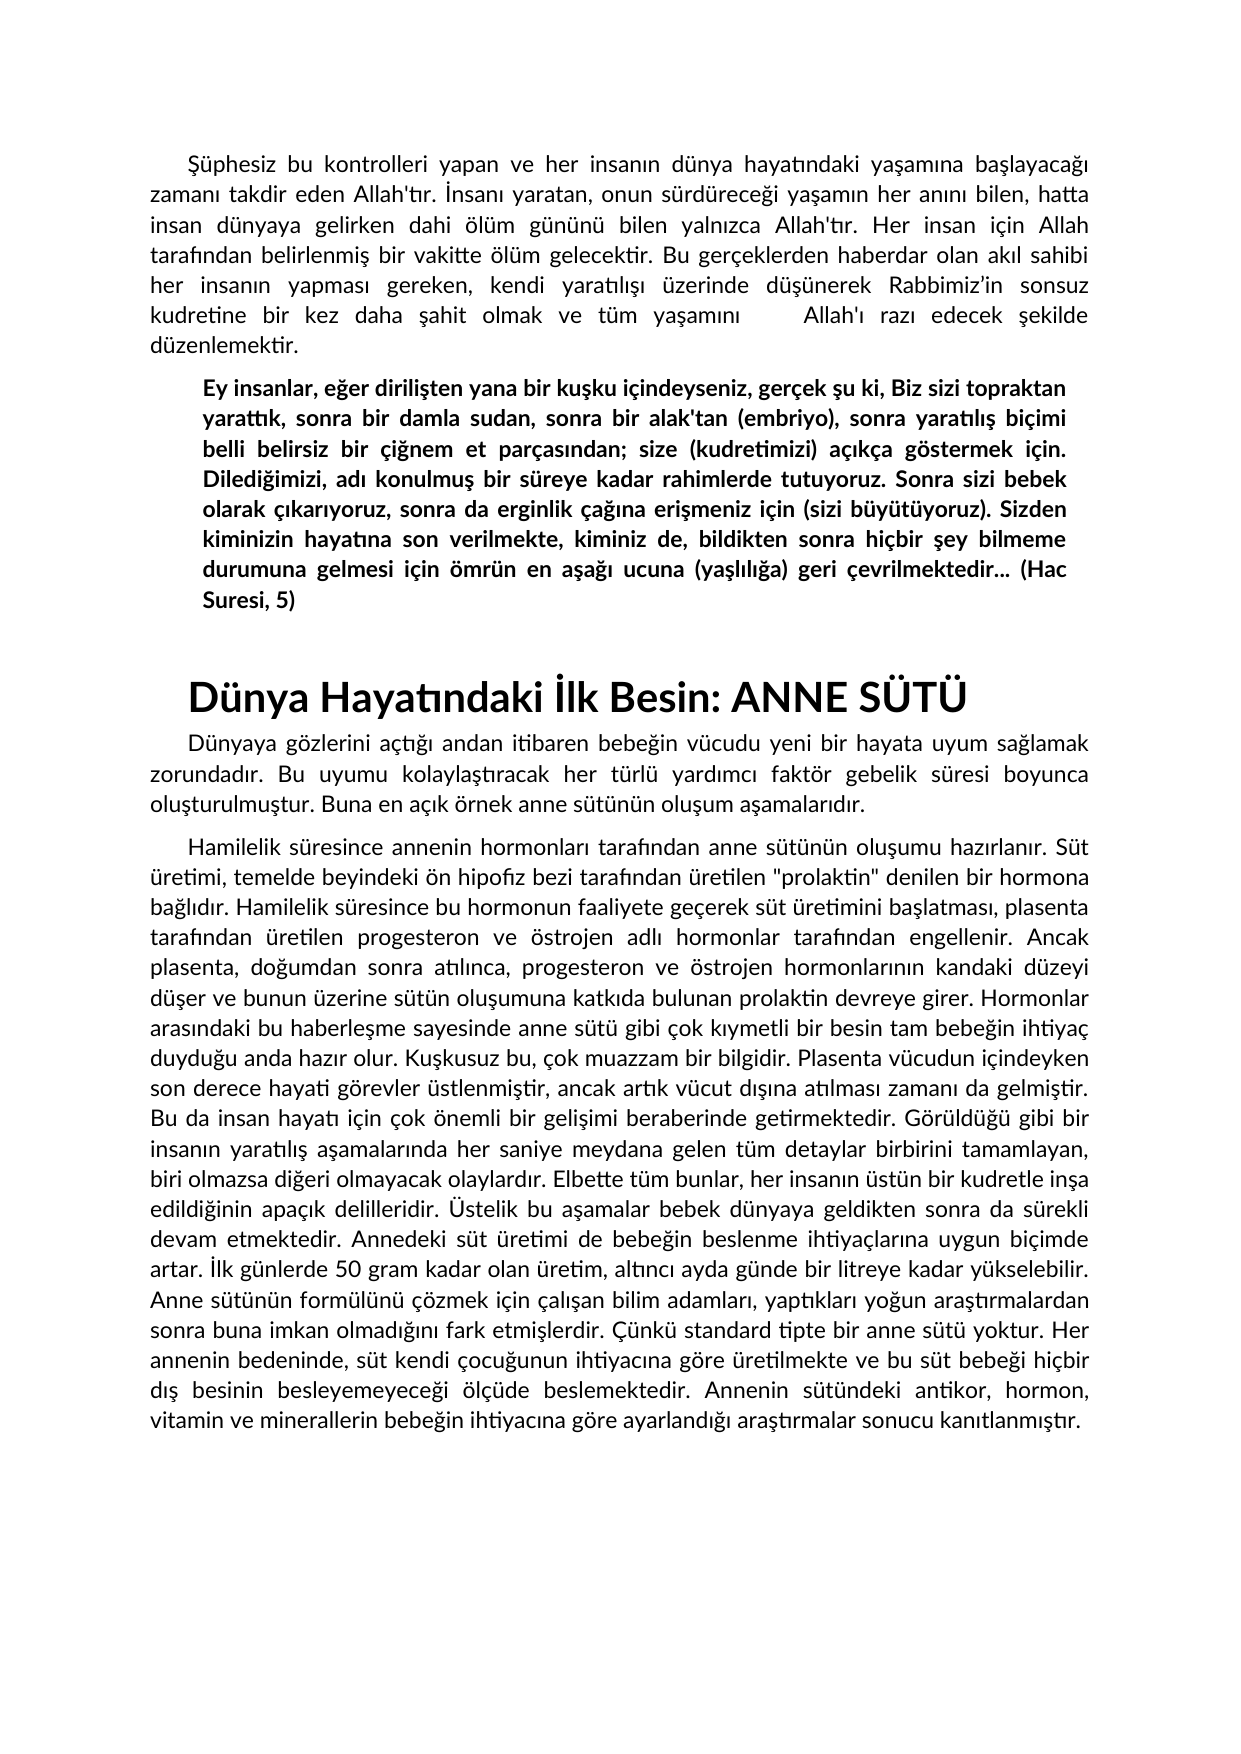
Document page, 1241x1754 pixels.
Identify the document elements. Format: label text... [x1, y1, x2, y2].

text Şüphesiz bu kontrolleri yapan ve her insanın dünya hayatındaki yaşamına başlayacağı zamanı takdir eden Allah'tır. İnsanı yaratan, onun sürdüreceği yaşamın her anını bilen, hatta insan dünyaya gelirken dahi ölüm gününü bilen yalnızca Allah'tır. Her insan için Allah tarafından belirlenmiş bir vakitte ölüm gelecektir. Bu gerçeklerden haberdar olan akıl sahibi her insanın yapması gereken, kendi yaratılışı üzerinde düşünerek Rabbimiz’in sonsuz kudretine bir kez daha şahit olmak ve tüm yaşamını Allah'ı razı edecek şekilde düzenlemektir. [150, 150, 1090, 359]
subtitle Dünya Hayatındaki İlk Besin: ANNE SÜTÜ [187, 671, 1090, 721]
text Dünyaya gözlerini açtığı andan itibaren bebeğin vücudu yeni bir hayata uyum sağlamak zorundadır. Bu uyumu kolaylaştıracak her türlü yardımcı faktör gebelik süresi boyunca oluşturulmuştur. Buna en açık örnek anne sütünün oluşum aşamalarıdır. [150, 729, 1090, 817]
text Ey insanlar, eğer dirilişten yana bir kuşku içindeyseniz, gerçek şu ki, Biz sizi topraktan yarattık, sonra bir damla sudan, sonra bir alak'tan (embriyo), sonra yaratılış biçimi belli belirsiz bir çiğnem et parçasından; size (kudretimizi) açıkça göstermek için. Dilediğimizi, adı konulmuş bir süreye kadar rahimlerde tutuyoruz. Sonra sizi bebek olarak çıkarıyoruz, sonra da erginlik çağına erişmeniz için (sizi büyütüyoruz). Sizden kiminizin hayatına son verilmekte, kiminiz de, bildikten sonra hiçbir şey bilmeme durumuna gelmesi için ömrün en aşağı ucuna (yaşlılığa) geri çevrilmektedir... (Hac Suresi, 5) [202, 374, 1068, 613]
text Hamilelik süresince annenin hormonları tarafından anne sütünün oluşumu hazırlanır. Süt üretimi, temelde beyindeki ön hipofiz bezi tarafından üretilen "prolaktin" denilen bir hormona bağlıdır. Hamilelik süresince bu hormonun faaliyete geçerek süt üretimini başlatması, plasenta tarafından üretilen progesteron ve östrojen adlı hormonlar tarafından engellenir. Ancak plasenta, doğumdan sonra atılınca, progesteron ve östrojen hormonlarının kandaki düzeyi düşer ve bunun üzerine sütün oluşumuna katkıda bulunan prolaktin devreye girer. Hormonlar arasındaki bu haberleşme sayesinde anne sütü gibi çok kıymetli bir besin tam bebeğin ihtiyaç duyduğu anda hazır olur. Kuşkusuz bu, çok muazzam bir bilgidir. Plasenta vücudun içindeyken son derece hayati görevler üstlenmiştir, ancak artık vücut dışına atılması zamanı da gelmiştir. Bu da insan hayatı için çok önemli bir gelişimi beraberinde getirmektedir. Görüldüğü gibi bir insanın yaratılış aşamalarında her saniye meydana gelen tüm detaylar birbirini tamamlayan, biri olmazsa diğeri olmayacak olaylardır. Elbette tüm bunlar, her insanın üstün bir kudretle inşa edildiğinin apaçık delilleridir. Üstelik bu aşamalar bebek dünyaya geldikten sonra da sürekli devam etmektedir. Annedeki süt üretimi de bebeğin beslenme ihtiyaçlarına uygun biçimde artar. İlk günlerde 50 gram kadar olan üretim, altıncı ayda günde bir litreye kadar yükselebilir. Anne sütünün formülünü çözmek için çalışan bilim adamları, yaptıkları yoğun araştırmalardan sonra buna imkan olmadığını fark etmişlerdir. Çünkü standard tipte bir anne sütü yoktur. Her annenin bedeninde, süt kendi çocuğunun ihtiyacına göre üretilmekte ve bu süt bebeği hiçbir dış besinin besleyemeyeceği ölçüde beslemektedir. Annenin sütündeki antikor, hormon, vitamin ve minerallerin bebeğin ihtiyacına göre ayarlandığı araştırmalar sonucu kanıtlanmıştır. [150, 832, 1090, 1434]
